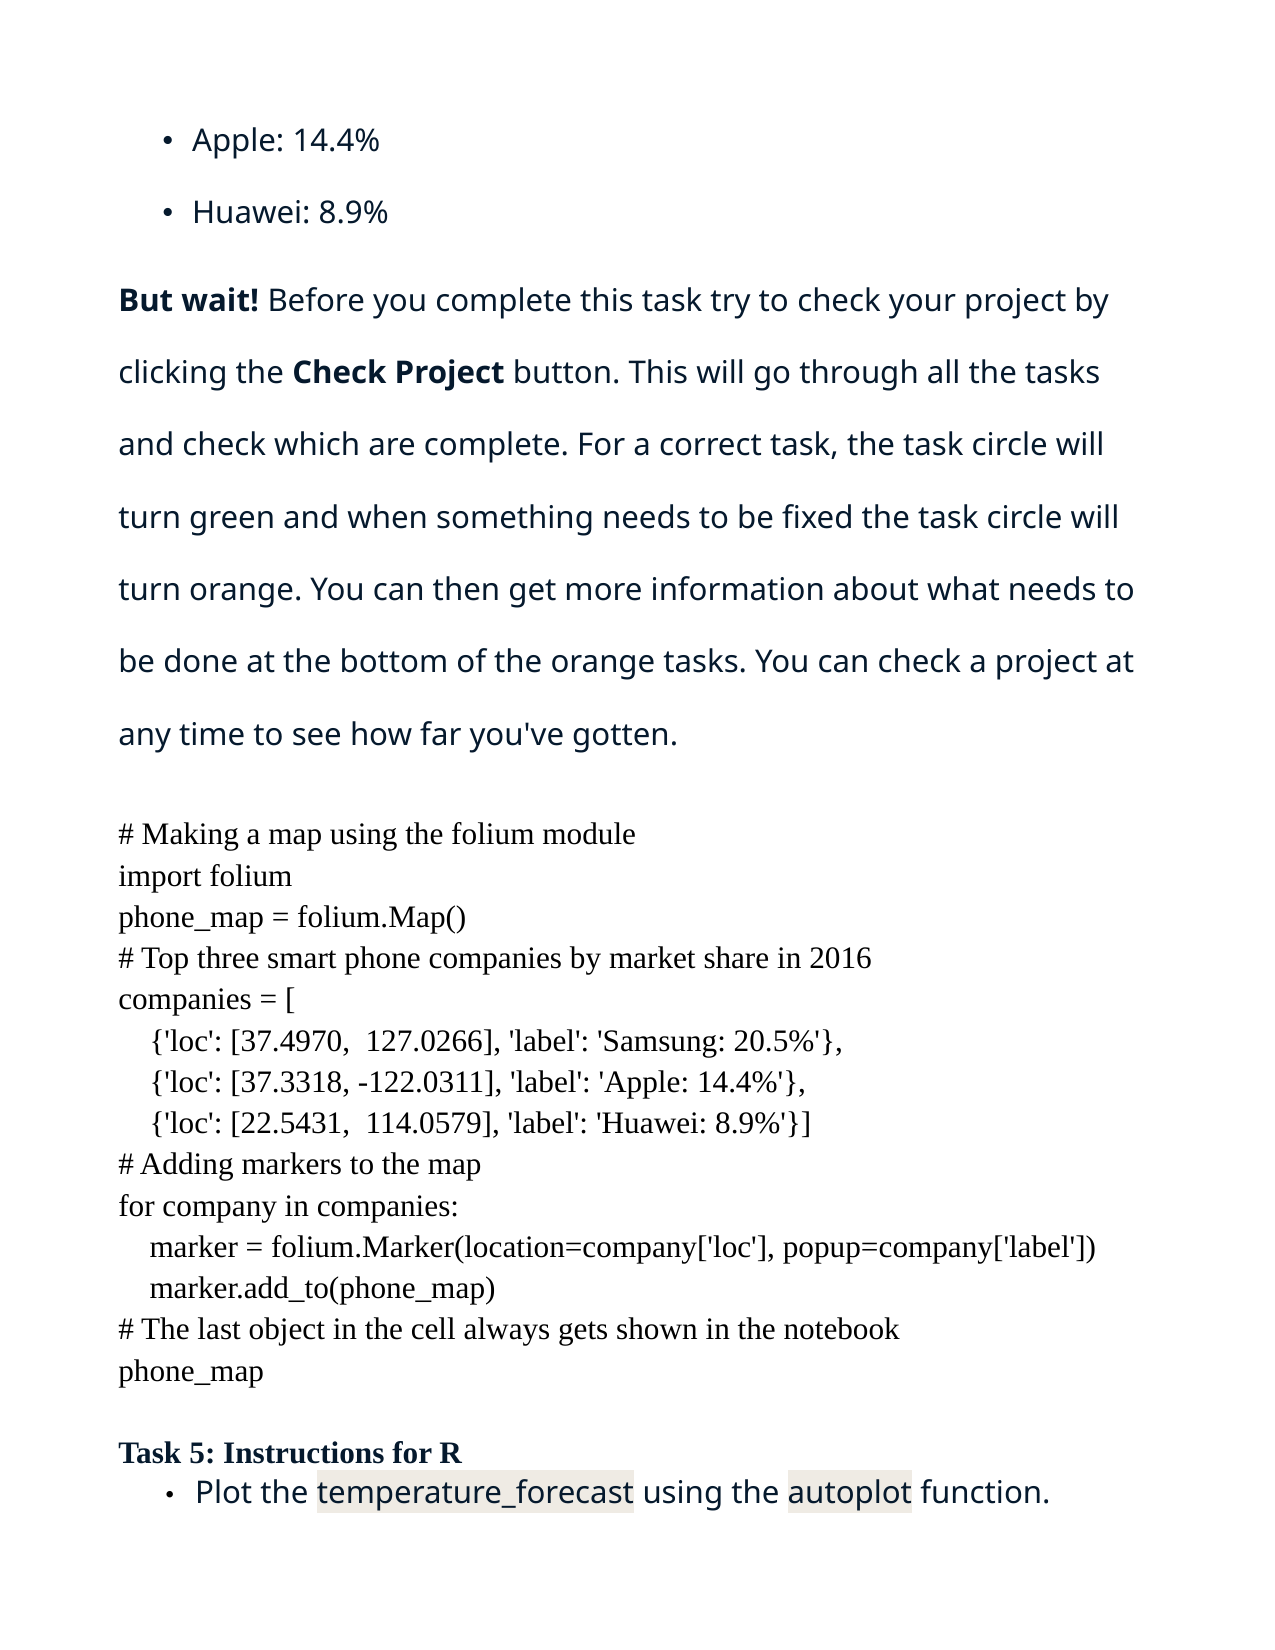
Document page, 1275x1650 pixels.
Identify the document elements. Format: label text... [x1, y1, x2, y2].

list Plot the temperature_forecast using the autoplot function. [165, 1470, 1151, 1513]
text {'loc': [22.5431, 114.0579], 'label': 'Huawei: 8.9%'}] [118, 1104, 1157, 1140]
text marker.add_to(phone_map) [118, 1269, 1157, 1305]
text # Making a map using the folium module [118, 816, 1157, 851]
text for company in companies: [118, 1187, 1157, 1223]
list Huawei: 8.9% [162, 191, 1157, 233]
text companies = [ [118, 981, 1157, 1016]
text phone_map [118, 1352, 1157, 1388]
text {'loc': [37.3318, -122.0311], 'label': 'Apple: 14.4%'}, [118, 1063, 1157, 1099]
text But wait! Before you complete this task try to check your project by clicking the Check Project button. This will go through all the tasks and check which are complete. For a correct task, the task circle will turn green and when something needs to be fixed the task circle will turn orange. You can then get more information about what needs to be done at the bottom of the orange tasks. You can check a project at any time to see how far you've gotten. [118, 277, 1157, 754]
text # Adding markers to the map [118, 1146, 1157, 1181]
text {'loc': [37.4970, 127.0266], 'label': 'Samsung: 20.5%'}, [118, 1022, 1157, 1058]
subtitle Task 5: Instructions for R [118, 1434, 1157, 1470]
text marker = folium.Marker(location=company['loc'], popup=company['label']) [118, 1228, 1157, 1264]
text # The last object in the cell always gets shown in the notebook [118, 1311, 1157, 1346]
text # Top three smart phone companies by market share in 2016 [118, 939, 1157, 975]
text import folium [118, 857, 1157, 893]
list Apple: 14.4% [162, 118, 1157, 161]
text phone_map = folium.Map() [118, 898, 1157, 934]
